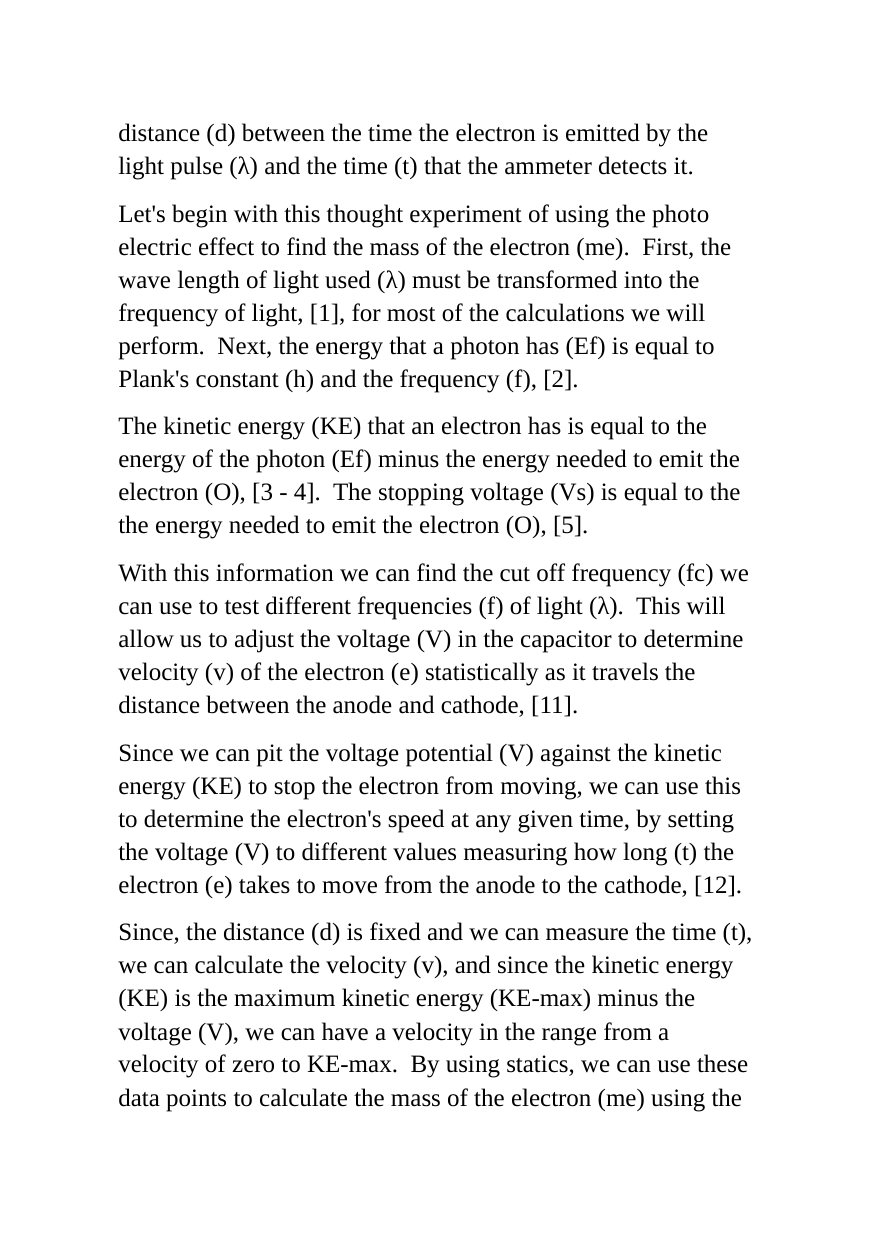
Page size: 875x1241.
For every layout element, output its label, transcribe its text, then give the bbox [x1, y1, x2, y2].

subtitle The kinetic energy (KE) that an electron has is equal to the energy of the photon (Ef) minus the energy needed to emit the electron (O), [3 - 4]. The stopping voltage (Vs) is equal to the the energy needed to emit the electron (O), [5]. [118, 411, 756, 539]
subtitle Since, the distance (d) is fixed and we can measure the time (t), we can calculate the velocity (v), and since the kinetic energy (KE) is the maximum kinetic energy (KE-max) minus the voltage (V), we can have a velocity in the range from a velocity of zero to KE-max. By using statics, we can use these data points to calculate the mass of the electron (me) using the [118, 917, 756, 1111]
subtitle Let's begin with this thought experiment of using the photo electric effect to find the mass of the electron (me). First, the wave length of light used (λ) must be transformed into the frequency of light, [1], for most of the calculations we will perform. Next, the energy that a photon has (Ef) is equal to Plank's constant (h) and the frequency (f), [2]. [118, 199, 756, 393]
subtitle With this information we can find the cut off frequency (fc) we can use to test different frequencies (f) of light (λ). This will allow us to adjust the voltage (V) in the capacitor to determine velocity (v) of the electron (e) statistically as it travels the distance between the anode and cathode, [11]. [118, 558, 756, 719]
subtitle distance (d) between the time the electron is emitted by the light pulse (λ) and the time (t) that the ammeter detects it. [118, 118, 756, 180]
subtitle Since we can pit the voltage potential (V) against the kinetic energy (KE) to stop the electron from moving, we can use this to determine the electron's speed at any given time, by setting the voltage (V) to different values measuring how long (t) the electron (e) takes to move from the anode to the cathode, [12]. [118, 738, 756, 899]
